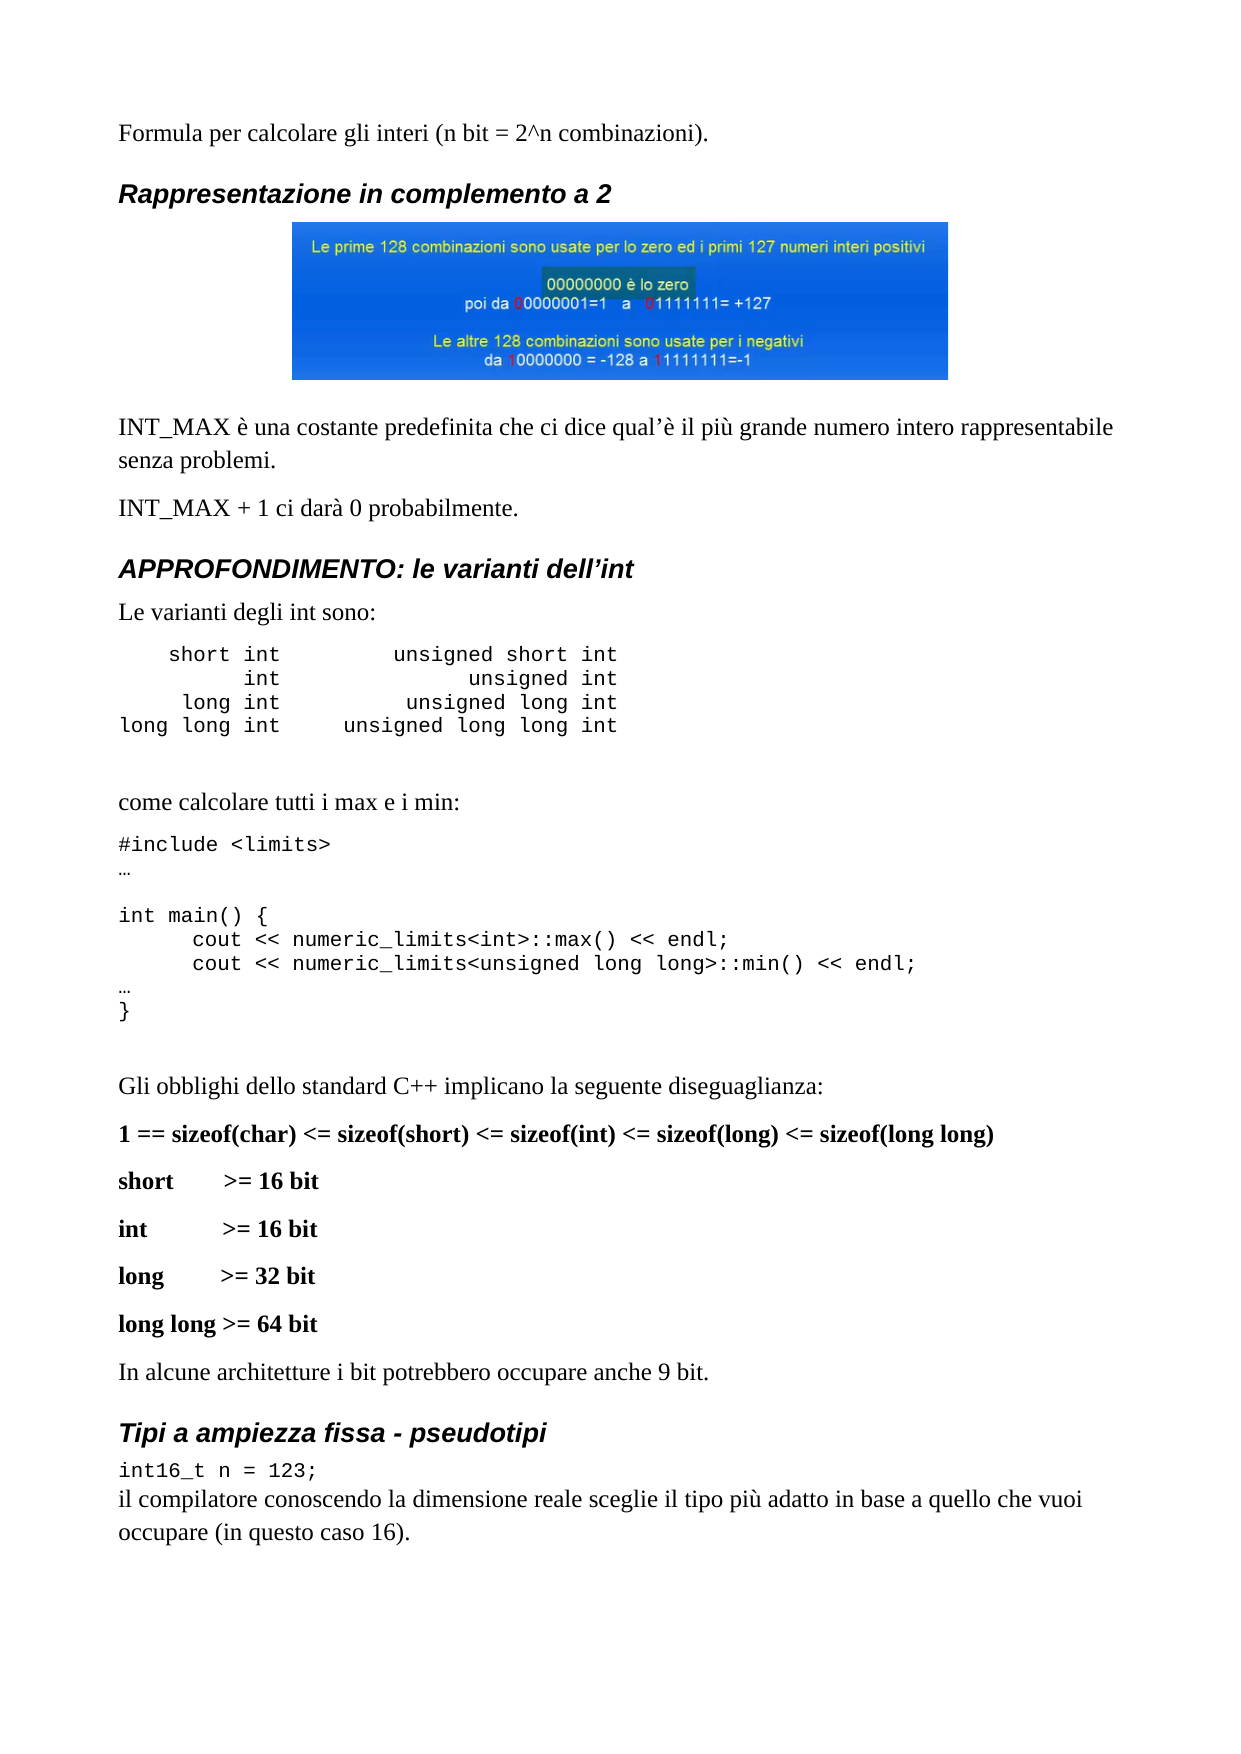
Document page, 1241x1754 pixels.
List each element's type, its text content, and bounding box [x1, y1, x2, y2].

text … [118, 858, 1122, 882]
text long int unsigned long int [118, 692, 1122, 715]
text int >= 16 bit [118, 1214, 1122, 1243]
text } [118, 1000, 1122, 1023]
text Le varianti degli int sono: [118, 597, 1122, 626]
text … [118, 976, 1122, 1000]
text Gli obblighi dello standard C++ implicano la seguente diseguaglianza: [118, 1071, 1122, 1100]
text long >= 32 bit [118, 1261, 1122, 1290]
subtitle Tipi a ampiezza fissa - pseudotipi [118, 1417, 1122, 1448]
subtitle Rappresentazione in complemento a 2 [118, 178, 1122, 209]
text il compilatore conoscendo la dimensione reale sceglie il tipo più adatto in base a quello che vuoi occupare (in questo caso 16). [118, 1484, 1122, 1546]
text long long >= 64 bit [118, 1309, 1122, 1338]
text In alcune architetture i bit potrebbero occupare anche 9 bit. [118, 1357, 1122, 1385]
picture [292, 222, 949, 380]
subtitle APPROFONDIMENTO: le varianti dell’int [118, 553, 1122, 584]
text cout << numeric_limits<unsigned long long>::min() << endl; [118, 952, 1122, 976]
text #include <limits> [118, 834, 1122, 858]
text INT_MAX è una costante predefinita che ci dice qual’è il più grande numero intero rappresentabile senza problemi. [118, 412, 1122, 474]
text int unsigned int [118, 668, 1122, 692]
text int main() { [118, 905, 1122, 929]
text short int unsigned short int [118, 644, 1122, 668]
text long long int unsigned long long int [118, 715, 1122, 739]
text Formula per calcolare gli interi (n bit = 2^n combinazioni). [118, 118, 1122, 147]
text come calcolare tutti i max e i min: [118, 787, 1122, 815]
text INT_MAX + 1 ci darà 0 probabilmente. [118, 493, 1122, 522]
text int16_t n = 123; [118, 1461, 1122, 1484]
text short >= 16 bit [118, 1166, 1122, 1195]
text 1 == sizeof(char) <= sizeof(short) <= sizeof(int) <= sizeof(long) <= sizeof(long long) [118, 1119, 1122, 1147]
text cout << numeric_limits<int>::max() << endl; [118, 929, 1122, 952]
